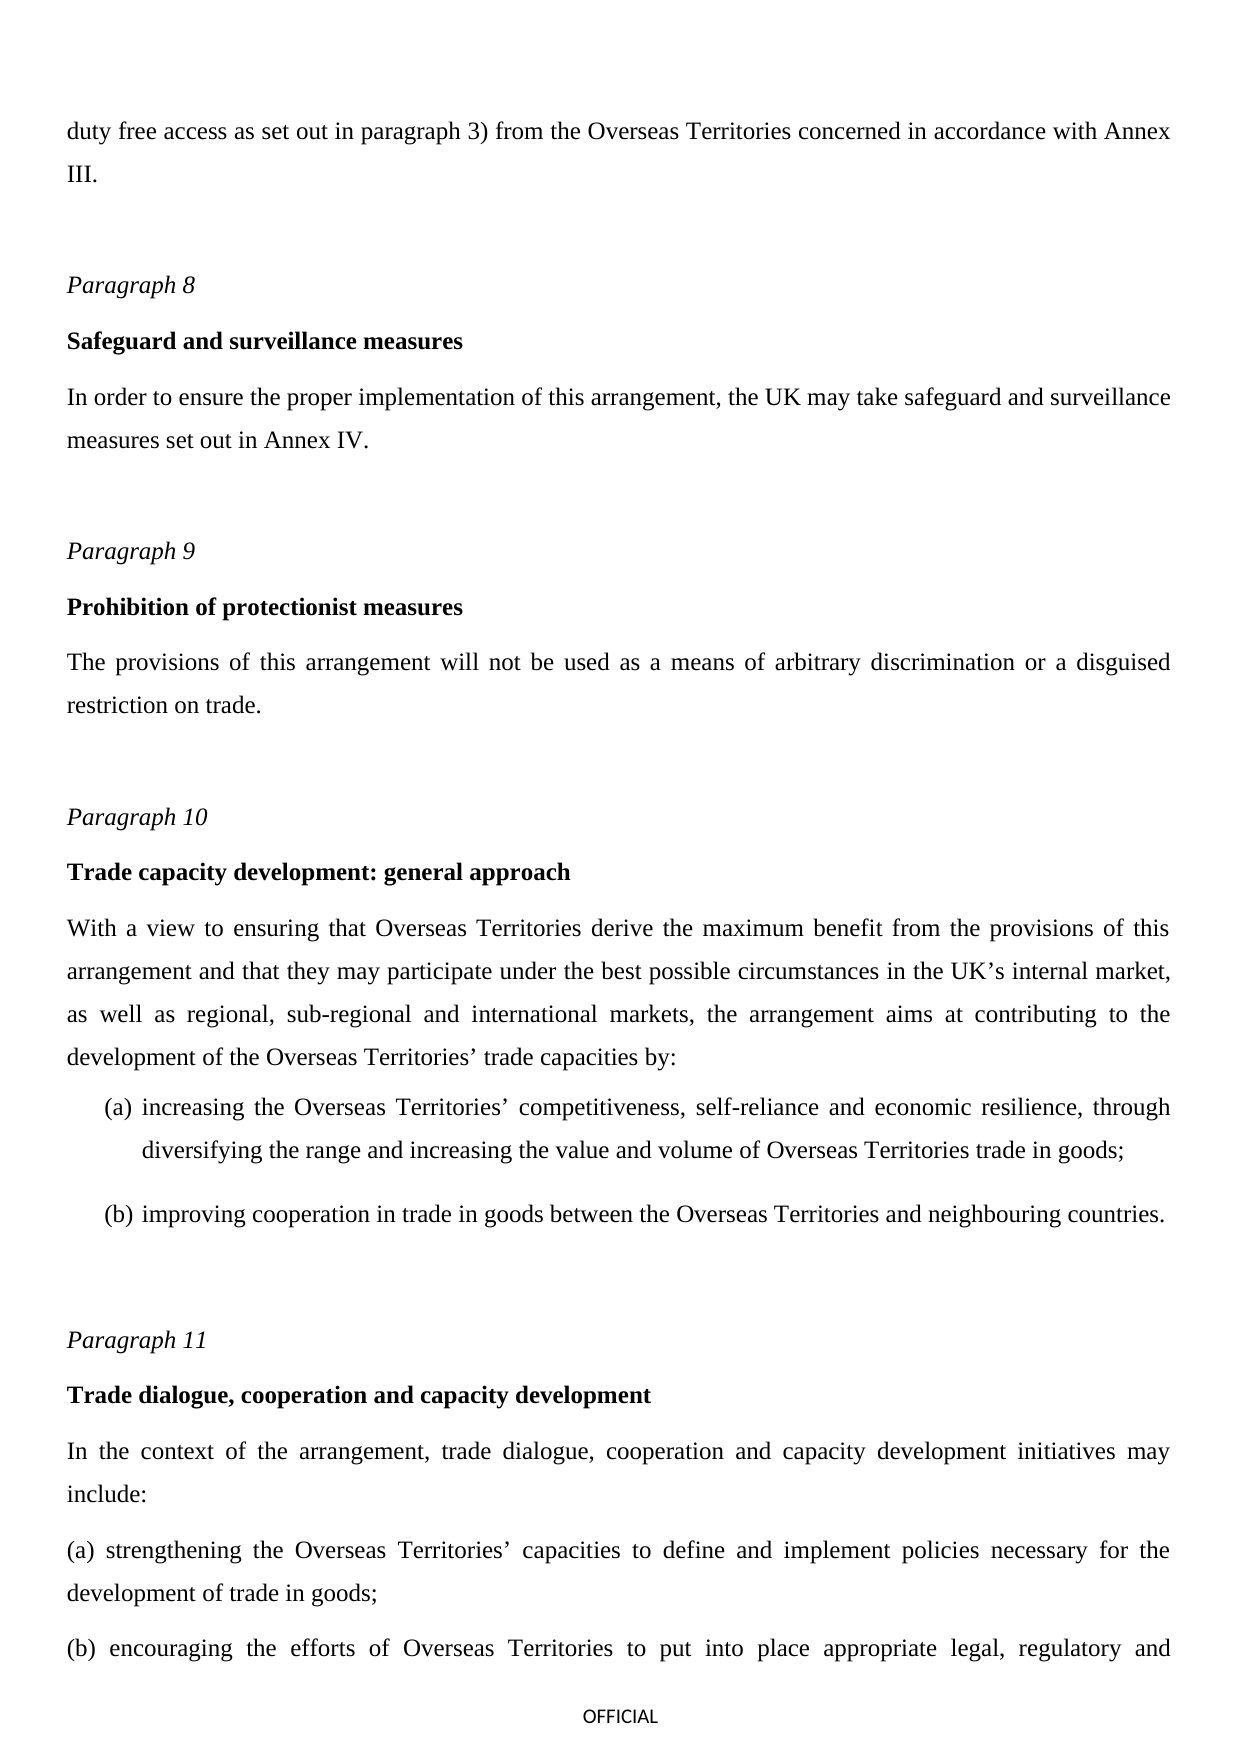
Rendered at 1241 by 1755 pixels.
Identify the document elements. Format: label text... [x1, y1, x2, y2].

text Safeguard and surveillance measures [67, 326, 1172, 355]
text (b) encouraging the efforts of Overseas Territories to put into place appropriate legal, regulatory and institutional frameworks as well as the necessary administrative procedures; [67, 1633, 1172, 1678]
list increasing the Overseas Territories’ competitiveness, self-reliance and economic resilience, through diversifying the range and increasing the value and volume of Overseas Territories trade in goods; [104, 1092, 1172, 1164]
text (a) strengthening the Overseas Territories’ capacities to define and implement policies necessary for the development of trade in goods; [67, 1535, 1172, 1607]
text Paragraph 8 [67, 271, 1172, 299]
text With a view to ensuring that Overseas Territories derive the maximum benefit from the provisions of this arrangement and that they may participate under the best possible circumstances in the UK’s internal market, as well as regional, sub-regional and international markets, the arrangement aims at contributing to the development of the Overseas Territories’ trade capacities by: [67, 913, 1172, 1071]
text Paragraph 11 [67, 1325, 1172, 1353]
list improving cooperation in trade in goods between the Overseas Territories and neighbouring countries. [104, 1199, 1172, 1228]
text Prohibition of protectionist measures [67, 592, 1172, 621]
text The provisions of this arrangement will not be used as a means of arbitrary discrimination or a disguised restriction on trade. [67, 647, 1172, 719]
text Paragraph 9 [67, 536, 1172, 565]
text duty free access as set out in paragraph 3) from the Overseas Territories concerned in accordance with Annex III. [67, 116, 1172, 188]
text Trade dialogue, cooperation and capacity development [67, 1380, 1172, 1409]
text Trade capacity development: general approach [67, 857, 1172, 886]
text Paragraph 10 [67, 802, 1172, 831]
text In order to ensure the proper implementation of this arrangement, the UK may take safeguard and surveillance measures set out in Annex IV. [67, 382, 1172, 454]
text In the context of the arrangement, trade dialogue, cooperation and capacity development initiatives may include: [67, 1436, 1172, 1508]
